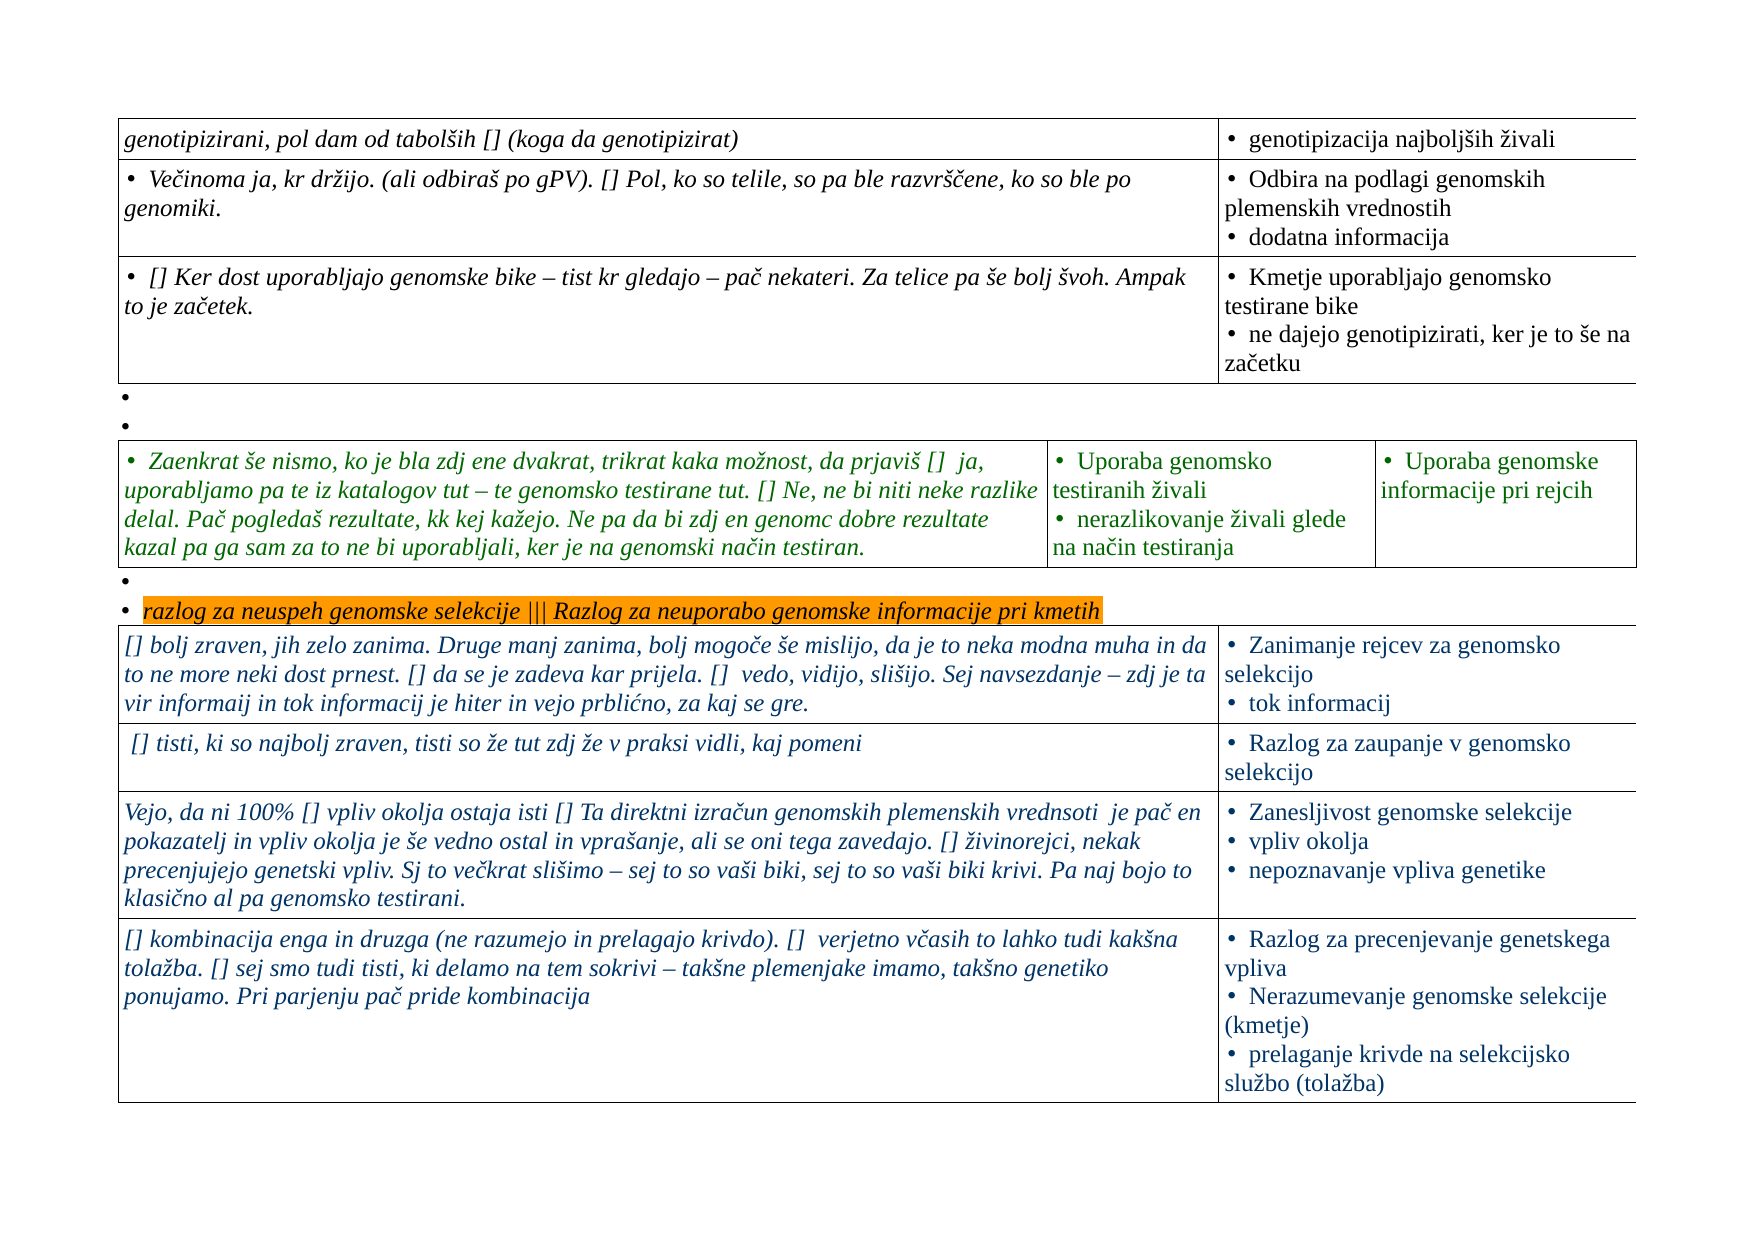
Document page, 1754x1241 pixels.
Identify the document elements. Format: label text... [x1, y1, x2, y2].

table_cell Razlog za precenjevanje genetskega vpliva Nerazumevanje genomske selekcije (kmetje) prelaganje krivde na selekcijsko službo (tolažba) [1219, 919, 1636, 1102]
table_header Uporaba genomske informacije pri rejcih [1376, 441, 1636, 567]
list razlog za neuspeh genomske selekcije ||| Razlog za neuporabo genomske informacije pri kmetih [118, 596, 1636, 624]
table_cell [] tisti, ki so najbolj zraven, tisti so že tut zdj že v praksi vidli, kaj pomeni [119, 724, 1218, 791]
table_header Uporaba genomsko testiranih živali nerazlikovanje živali glede na način testiranja [1048, 441, 1375, 567]
table_header Uporaba genomske selekcije pri rejcih genotipizacija najboljših živali [1219, 119, 1636, 158]
table_cell Vejo, da ni 100% [] vpliv okolja ostaja isti [] Ta direktni izračun genomskih plemenskih vrednsoti je pač en pokazatelj in vpliv okolja je še vedno ostal in vprašanje, ali se oni tega zavedajo. [] živinorejci, nekak precenjujejo genetski vpliv. Sj to večkrat slišimo – sej to so vaši biki, sej to so vaši biki krivi. Pa naj bojo to klasično al pa genomsko testirani. [119, 792, 1218, 918]
table_header genotipizirani, pol dam od tabolših [] (koga da genotipizirat) [119, 119, 1218, 158]
table_cell [] Ker dost uporabljajo genomske bike – tist kr gledajo – pač nekateri. Za telice pa še bolj švoh. Ampak to je začetek. [119, 257, 1218, 383]
table_cell Odbira na podlagi genomskih plemenskih vrednostih dodatna informacija [1219, 160, 1636, 256]
table_header Zaenkrat še nismo, ko je bla zdj ene dvakrat, trikrat kaka možnost, da prjaviš [] ja, uporabljamo pa te iz katalogov tut – te genomsko testirane tut. [] Ne, ne bi niti neke razlike delal. Pač pogledaš rezultate, kk kej kažejo. Ne pa da bi zdj en genomc dobre rezultate kazal pa ga sam za to ne bi uporabljali, ker je na genomski način testiran. [119, 441, 1047, 567]
table_header [] bolj zraven, jih zelo zanima. Druge manj zanima, bolj mogoče še mislijo, da je to neka modna muha in da to ne more neki dost prnest. [] da se je zadeva kar prijela. [] vedo, vidijo, slišijo. Sej navsezdanje – zdj je ta vir informaij in tok informacij je hiter in vejo prblićno, za kaj se gre. [119, 626, 1218, 722]
table_cell [] kombinacija enga in druzga (ne razumejo in prelagajo krivdo). [] verjetno včasih to lahko tudi kakšna tolažba. [] sej smo tudi tisti, ki delamo na tem sokrivi – takšne plemenjake imamo, takšno genetiko ponujamo. Pri parjenju pač pride kombinacija [119, 919, 1218, 1102]
table_cell Kmetje uporabljajo genomsko testirane bike ne dajejo genotipizirati, ker je to še na začetku [1219, 257, 1636, 383]
table_cell Zanesljivost genomske selekcije vpliv okolja nepoznavanje vpliva genetike [1219, 792, 1636, 918]
table_header Zanimanje rejcev za genomsko selekcijo tok informacij [1219, 626, 1636, 722]
table_cell Razlog za zaupanje v genomsko selekcijo [1219, 724, 1636, 791]
table_cell Večinoma ja, kr držijo. (ali odbiraš po gPV). [] Pol, ko so telile, so pa ble razvrščene, ko so ble po genomiki. [119, 160, 1218, 256]
